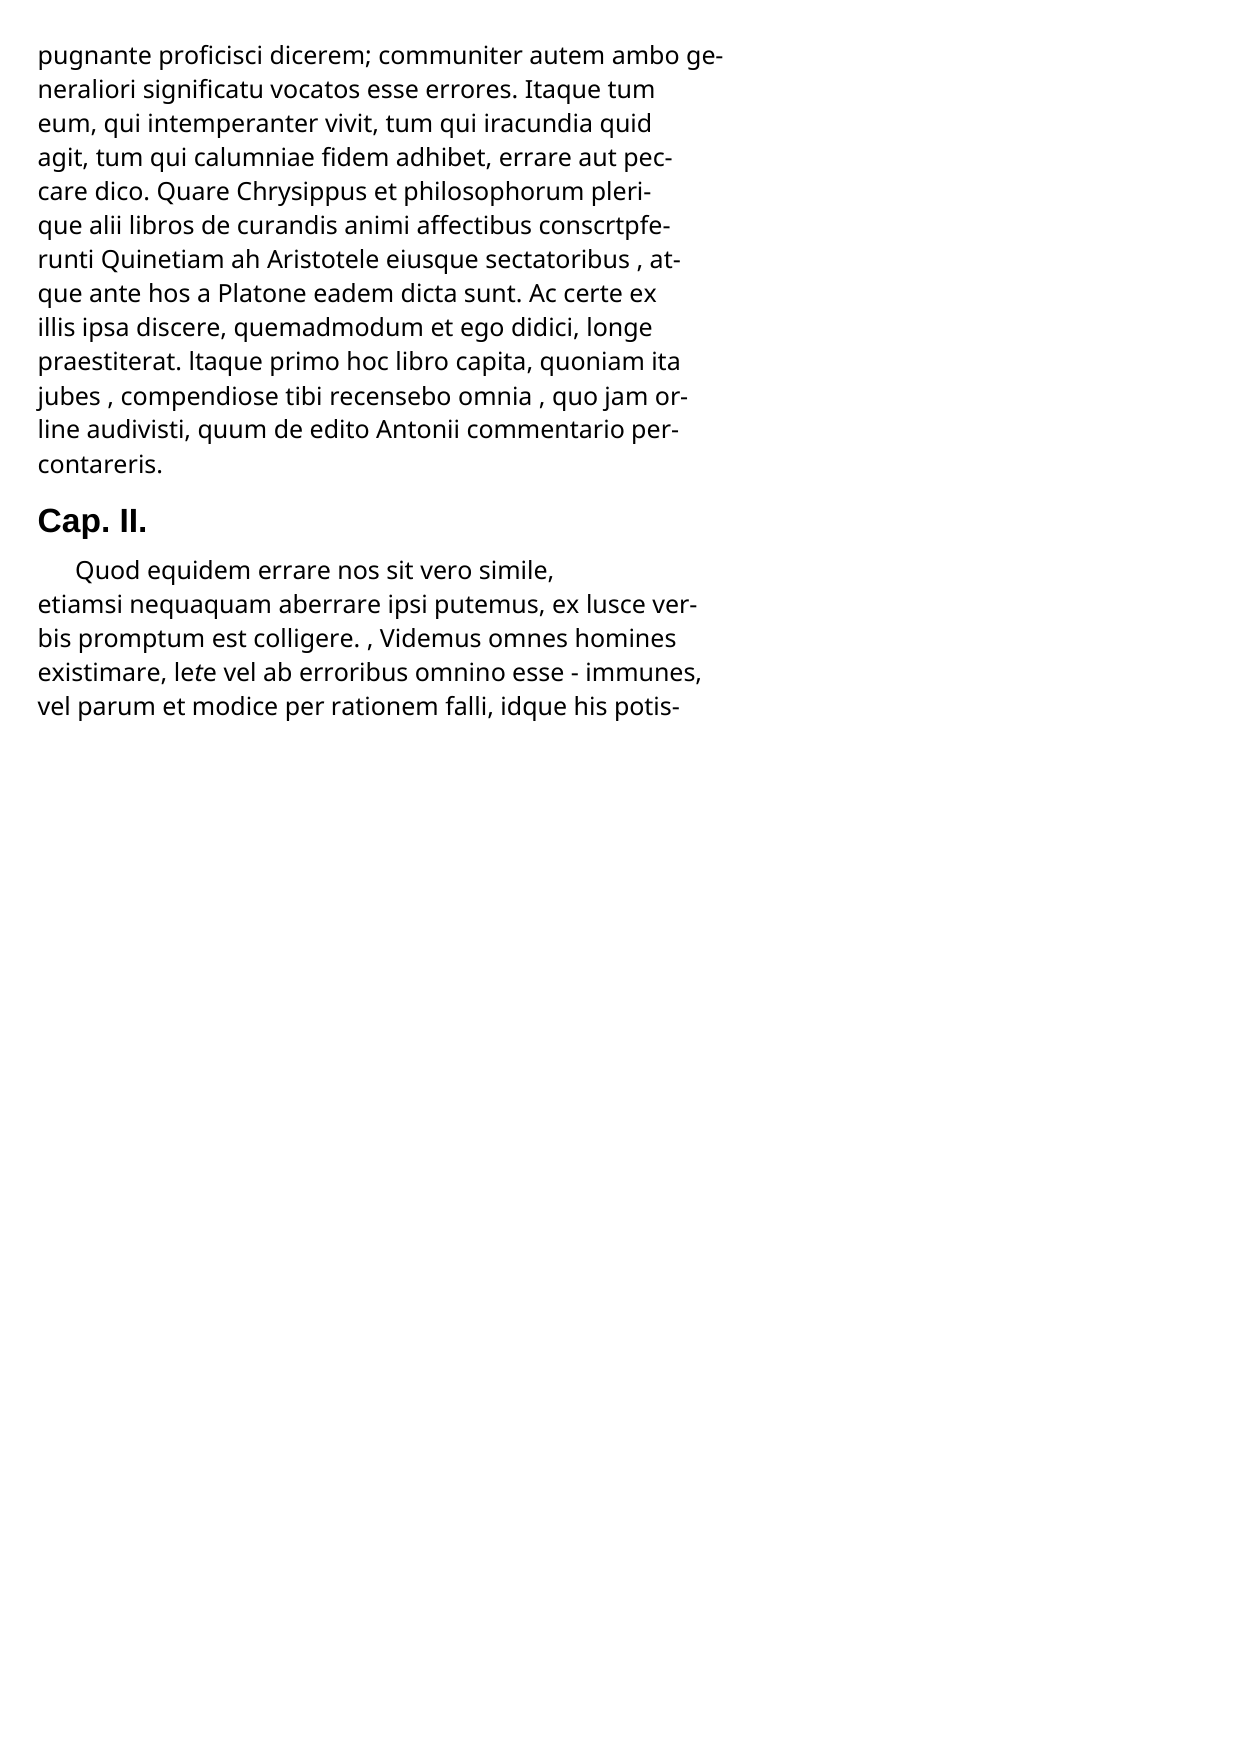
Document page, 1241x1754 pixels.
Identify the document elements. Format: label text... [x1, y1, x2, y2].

text pugnante proficisci dicerem; communiter autem ambo ge- neraliori significatu vocatos esse errores. Itaque tum eum, qui intemperanter vivit, tum qui iracundia quid agit, tum qui calumniae fidem adhibet, errare aut pec- care dico. Quare Chrysippus et philosophorum pleri- que alii libros de curandis animi affectibus conscrtpfe- runti Quinetiam ah Aristotele eiusque sectatoribus , at- que ante hos a Platone eadem dicta sunt. Ac certe ex illis ipsa discere, quemadmodum et ego didici, longe praestiterat. ltaque primo hoc libro capita, quoniam ita jubes , compendiose tibi recensebo omnia , quo jam or- line audivisti, quum de edito Antonii commentario per- contareris. [37, 37, 1203, 480]
subtitle Cap. II. [37, 501, 1203, 540]
text Quod equidem errare nos sit vero simile, etiamsi nequaquam aberrare ipsi putemus, ex lusce ver- bis promptum est colligere. , Videmus omnes homines existimare, lete vel ab erroribus omnino esse - immunes, vel parum et modice per rationem falli, idque his potis- [37, 552, 1203, 723]
